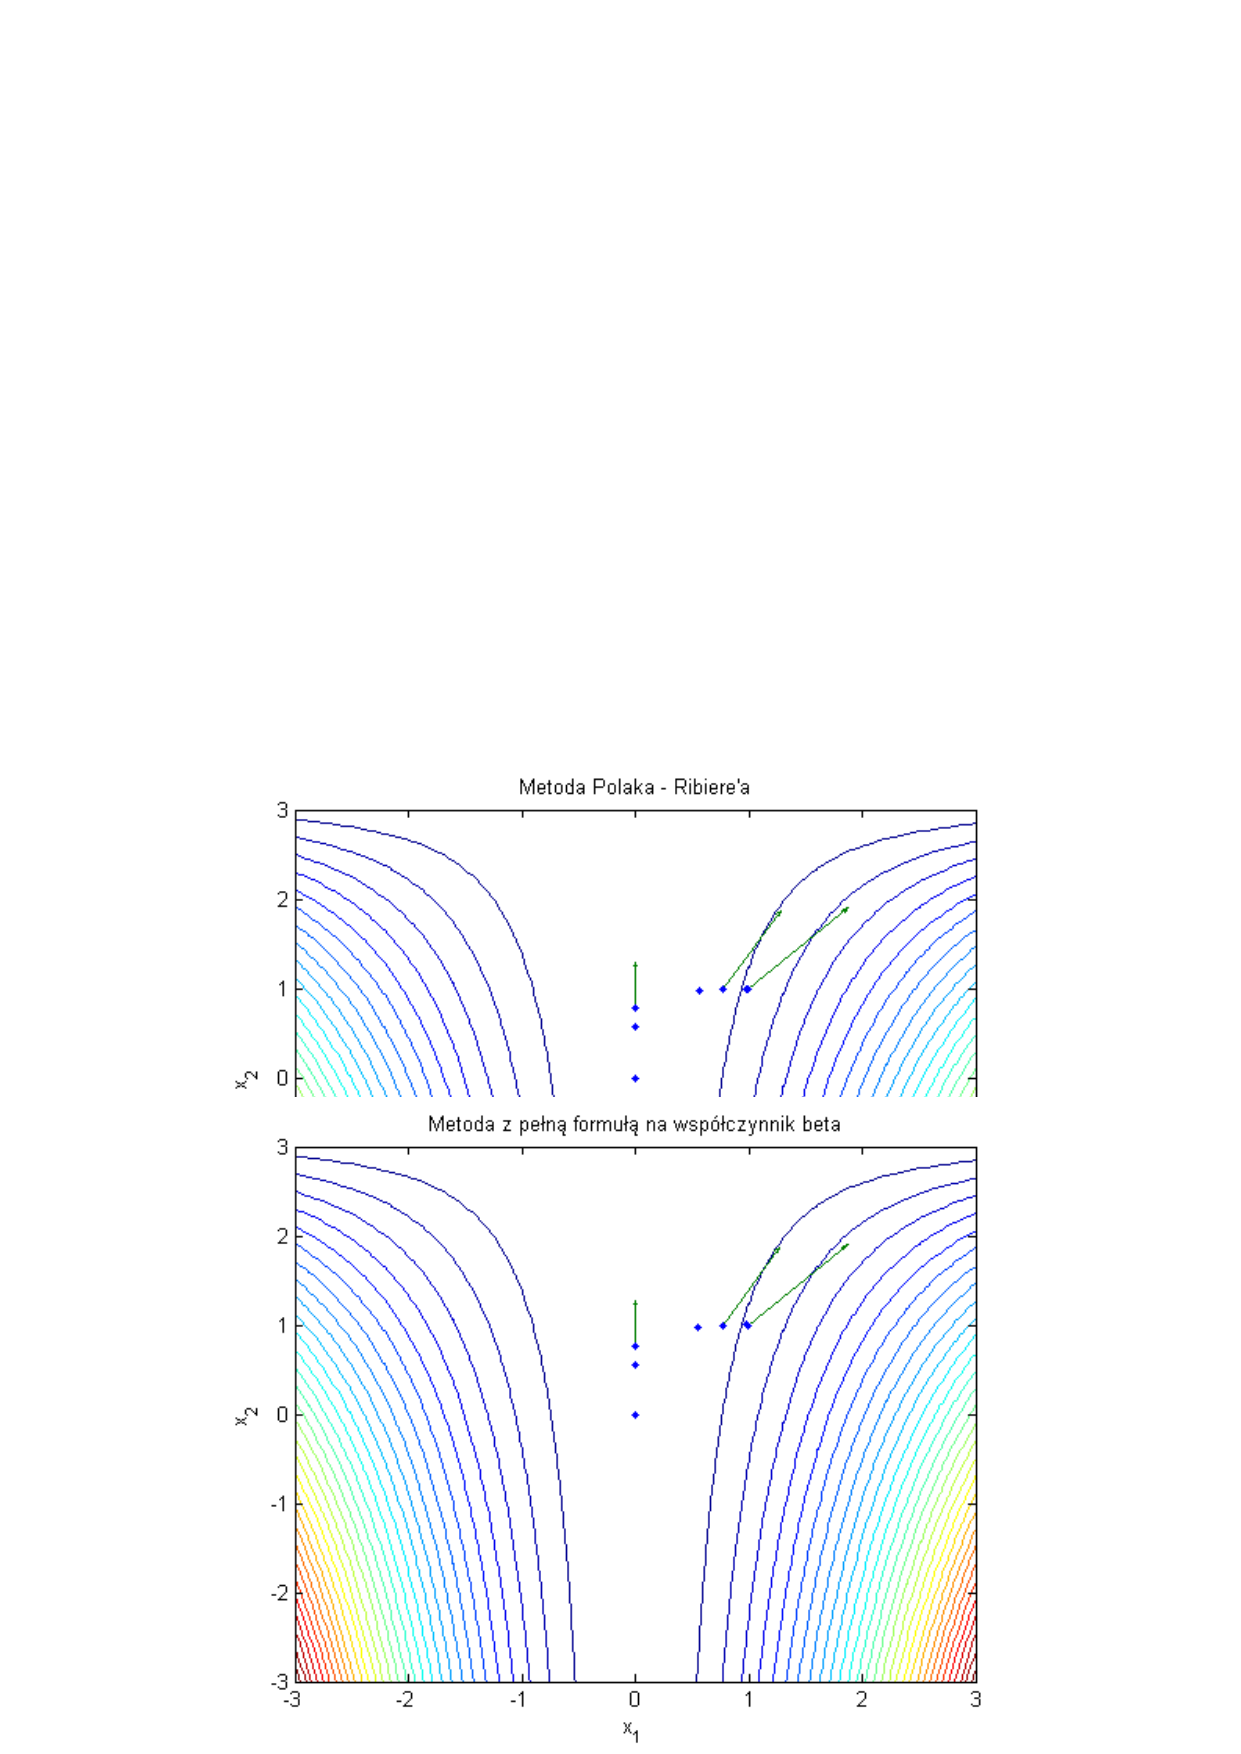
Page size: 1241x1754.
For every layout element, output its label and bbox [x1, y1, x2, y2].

picture [181, 761, 1059, 1754]
